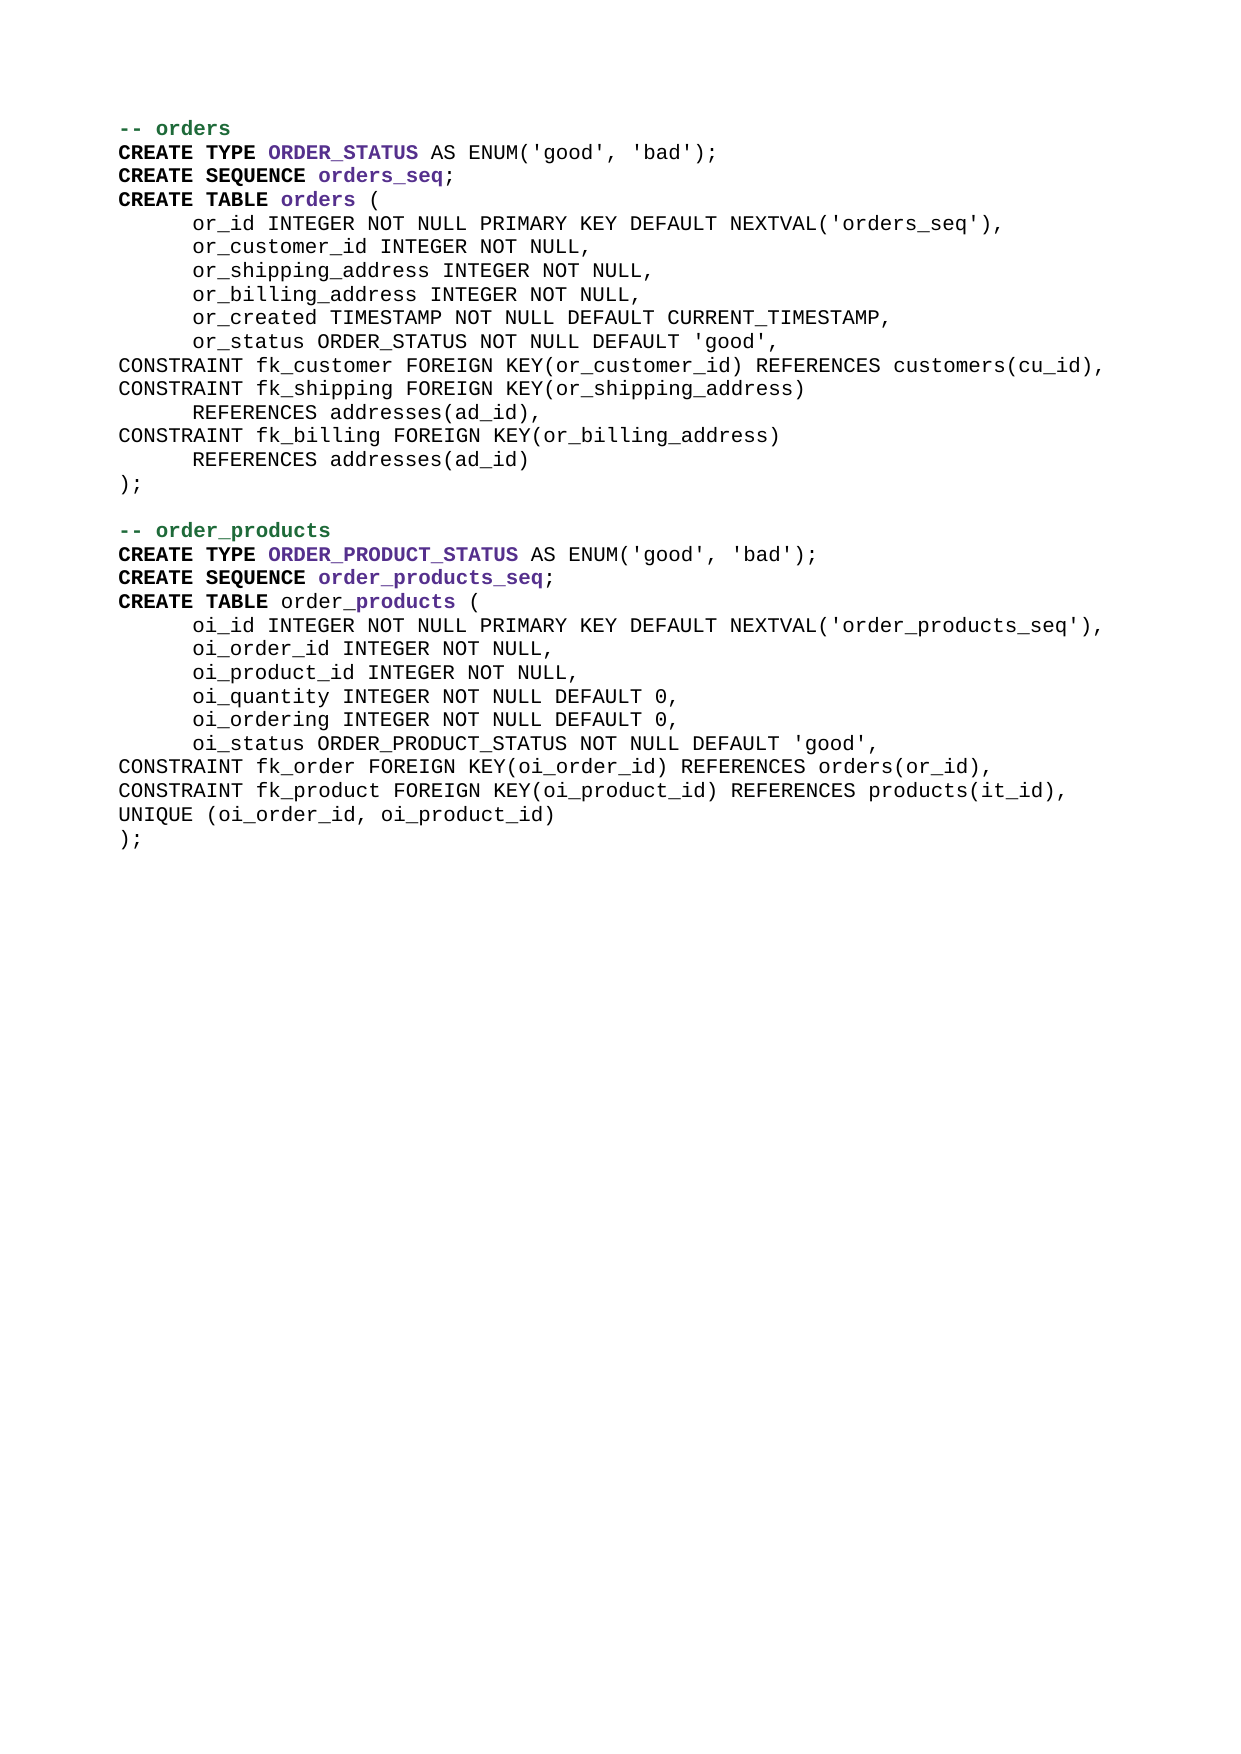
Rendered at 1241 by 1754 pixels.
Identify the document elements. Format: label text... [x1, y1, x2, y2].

text -- order_products [118, 520, 1122, 544]
text or_status ORDER_STATUS NOT NULL DEFAULT 'good', [118, 331, 1122, 354]
text CREATE TYPE ORDER_PRODUCT_STATUS AS ENUM('good', 'bad'); [118, 544, 1122, 567]
text oi_quantity INTEGER NOT NULL DEFAULT 0, [118, 686, 1122, 709]
text or_customer_id INTEGER NOT NULL, [118, 236, 1122, 260]
text oi_product_id INTEGER NOT NULL, [118, 662, 1122, 686]
text REFERENCES addresses(ad_id), [118, 402, 1122, 426]
text CREATE TABLE order_products ( [118, 591, 1122, 615]
text CONSTRAINT fk_order FOREIGN KEY(oi_order_id) REFERENCES orders(or_id), [118, 757, 1122, 780]
text or_created TIMESTAMP NOT NULL DEFAULT CURRENT_TIMESTAMP, [118, 307, 1122, 331]
text or_id INTEGER NOT NULL PRIMARY KEY DEFAULT NEXTVAL('orders_seq'), [118, 213, 1122, 236]
text CONSTRAINT fk_billing FOREIGN KEY(or_billing_address) [118, 426, 1122, 449]
text UNIQUE (oi_order_id, oi_product_id) [118, 804, 1122, 827]
text CREATE SEQUENCE order_products_seq; [118, 567, 1122, 591]
text CONSTRAINT fk_product FOREIGN KEY(oi_product_id) REFERENCES products(it_id), [118, 780, 1122, 804]
text CONSTRAINT fk_customer FOREIGN KEY(or_customer_id) REFERENCES customers(cu_id), [118, 354, 1122, 378]
text CONSTRAINT fk_shipping FOREIGN KEY(or_shipping_address) [118, 378, 1122, 402]
text oi_id INTEGER NOT NULL PRIMARY KEY DEFAULT NEXTVAL('order_products_seq'), [118, 615, 1122, 638]
text REFERENCES addresses(ad_id) [118, 449, 1122, 473]
text oi_ordering INTEGER NOT NULL DEFAULT 0, [118, 709, 1122, 733]
text ); [118, 473, 1122, 496]
text CREATE TABLE orders ( [118, 189, 1122, 213]
text CREATE TYPE ORDER_STATUS AS ENUM('good', 'bad'); [118, 142, 1122, 165]
text oi_status ORDER_PRODUCT_STATUS NOT NULL DEFAULT 'good', [118, 733, 1122, 757]
text oi_order_id INTEGER NOT NULL, [118, 638, 1122, 662]
text CREATE SEQUENCE orders_seq; [118, 165, 1122, 189]
text or_shipping_address INTEGER NOT NULL, [118, 260, 1122, 284]
text -- orders [118, 118, 1122, 142]
text ); [118, 827, 1122, 851]
text or_billing_address INTEGER NOT NULL, [118, 284, 1122, 307]
